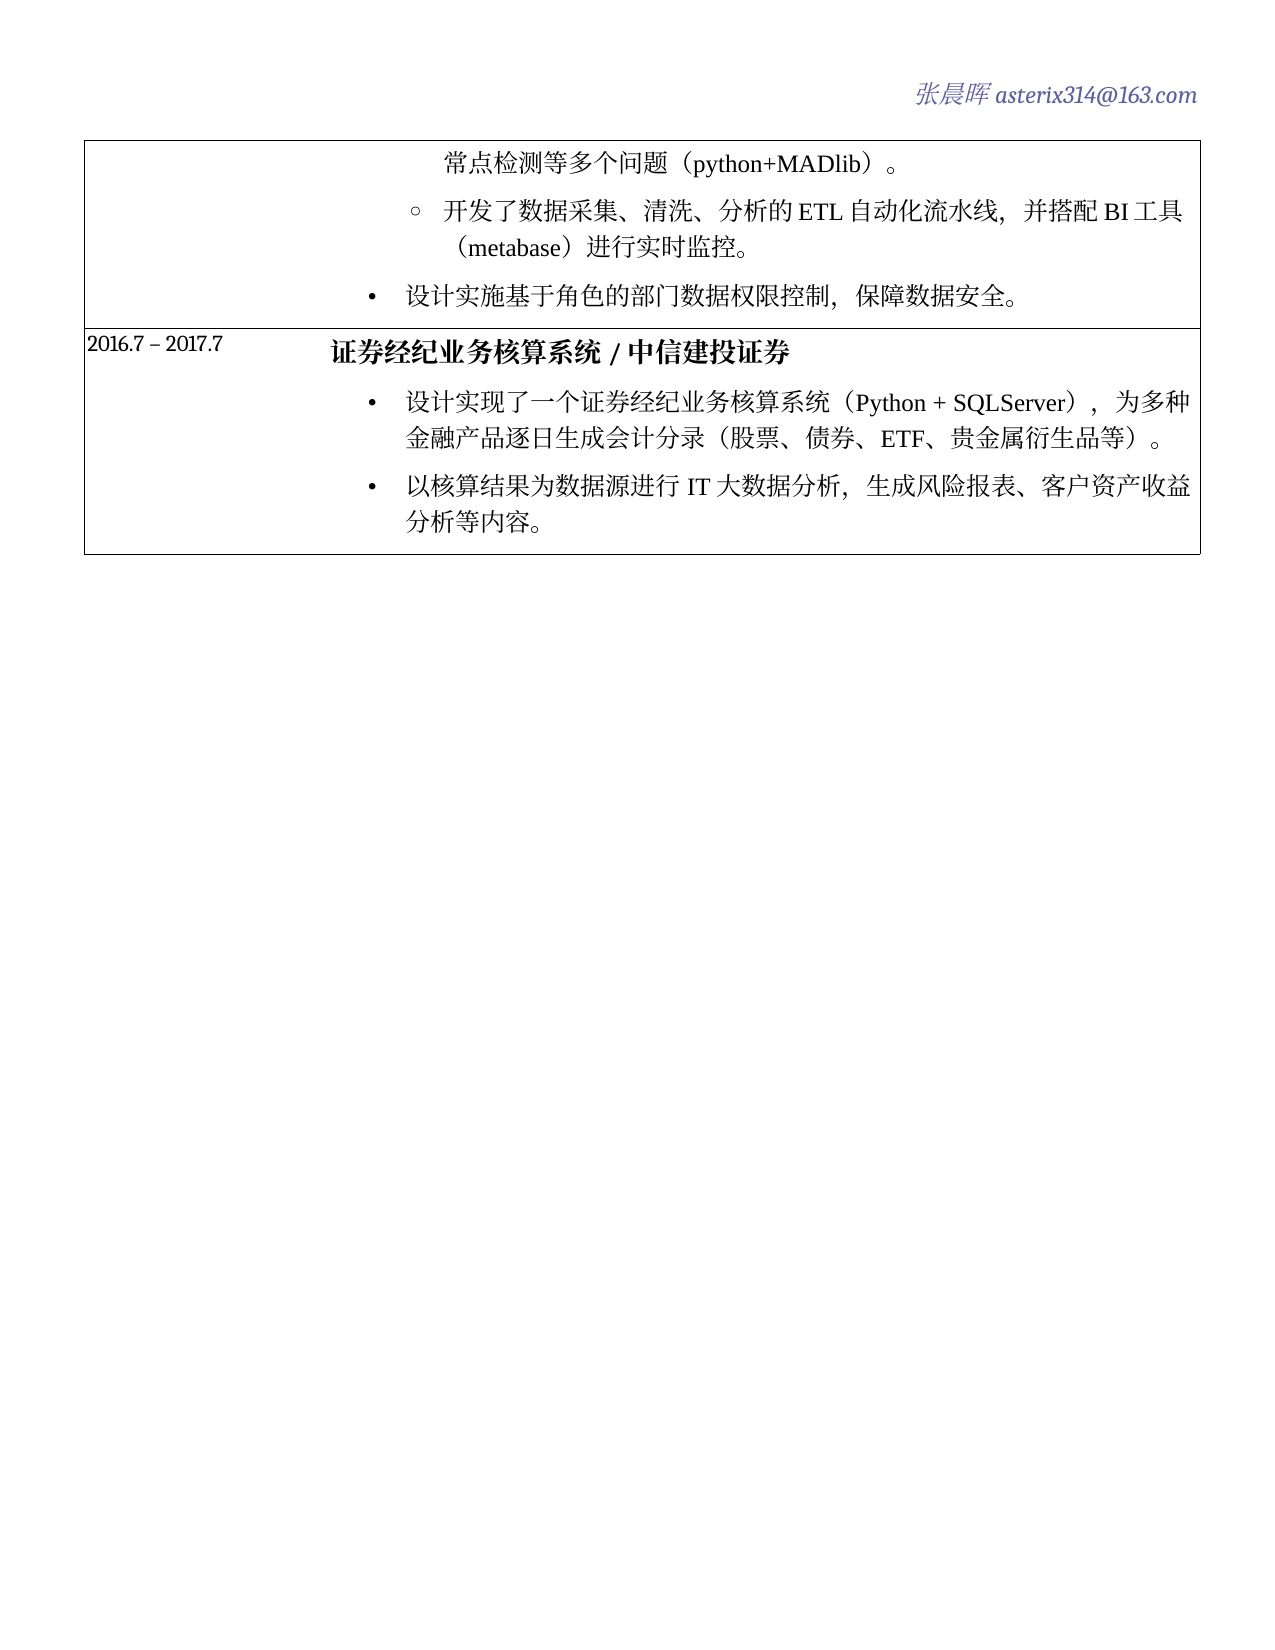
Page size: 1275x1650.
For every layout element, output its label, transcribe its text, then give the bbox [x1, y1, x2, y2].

table_cell 2016.7 – 2017.7 [85, 329, 312, 554]
table_cell [85, 141, 312, 328]
table_cell 证券经纪业务核算系统 / 中信建投证券 设计实现了一个证券经纪业务核算系统（Python + SQLServer），为多种金融产品逐日生成会计分录（股票、债券、ETF、贵金属衍生品等）。 以核算结果为数据源进行 IT 大数据分析，生成风险报表、客户资产收益分析等内容。 [327, 329, 1200, 554]
table_cell [313, 141, 327, 328]
table_cell 常点检测等多个问题（python+MADlib）。 开发了数据采集、清洗、分析的ETL自动化流水线，并搭配BI工具（metabase）进行实时监控。 设计实施基于角色的部门数据权限控制，保障数据安全。 [327, 141, 1200, 328]
table_cell [313, 329, 327, 554]
